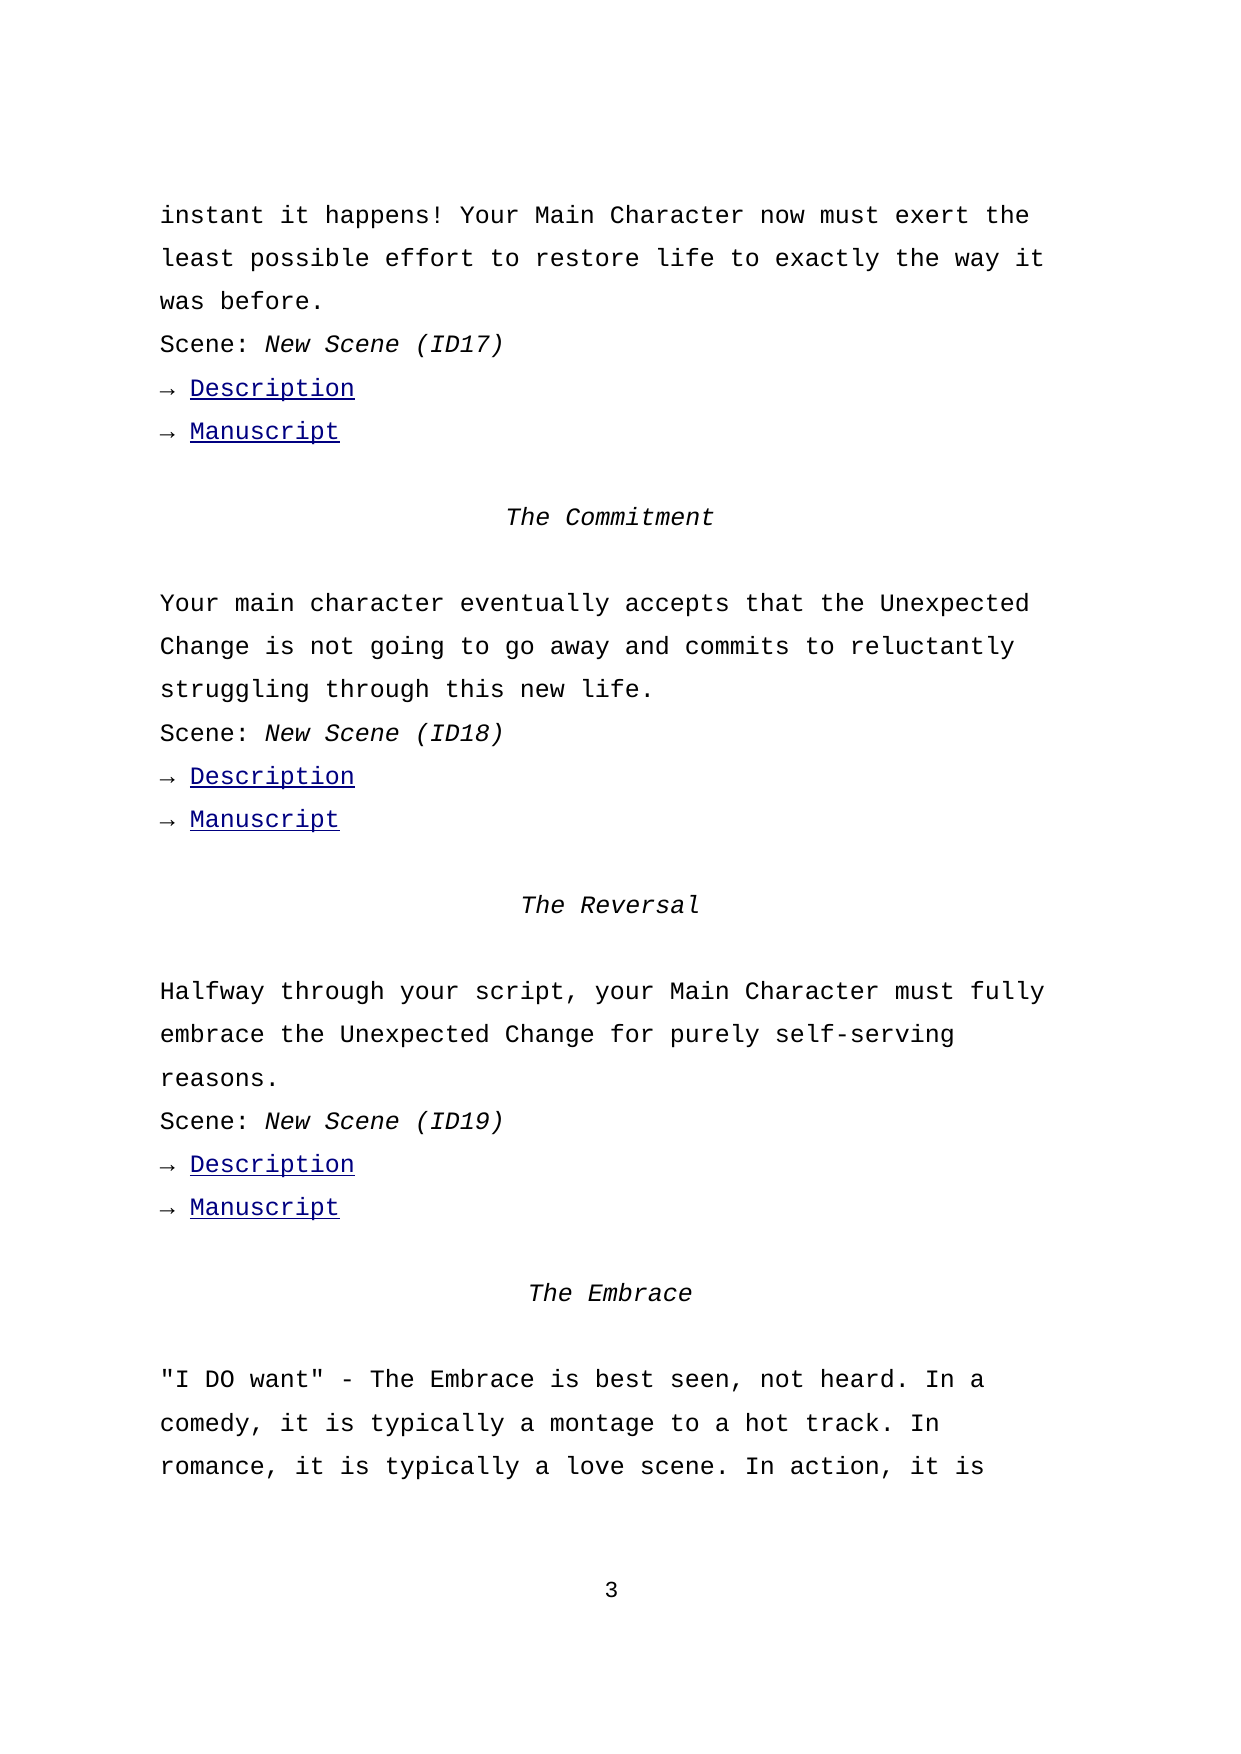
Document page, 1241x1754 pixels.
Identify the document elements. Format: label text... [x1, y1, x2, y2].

text Scene: New Scene (ID18) [159, 706, 1063, 749]
text Scene: New Scene (ID19) [159, 1094, 1063, 1138]
text → Manuscript [159, 1181, 1063, 1224]
subtitle The Commitment [159, 491, 1063, 534]
text Your main character eventually accepts that the Unexpected Change is not going to go away and commits to reluctantly struggling through this new life. [159, 577, 1063, 706]
text Scene: New Scene (ID17) [159, 318, 1063, 361]
subtitle The Embrace [159, 1267, 1063, 1310]
text → Manuscript [159, 793, 1063, 836]
text Halfway through your script, your Main Character must fully embrace the Unexpected Change for purely self-serving reasons. [159, 965, 1063, 1094]
text → Description [159, 749, 1063, 793]
text → Description [159, 361, 1063, 404]
subtitle The Reversal [159, 879, 1063, 922]
text → Description [159, 1138, 1063, 1181]
text instant it happens! Your Main Character now must exert the least possible effort to restore life to exactly the way it was before. [159, 189, 1063, 318]
text "I DO want" - The Embrace is best seen, not heard. In a comedy, it is typically a montage to a hot track. In romance, it is typically a love scene. In action, it is [159, 1353, 1063, 1483]
text → Manuscript [159, 404, 1063, 448]
